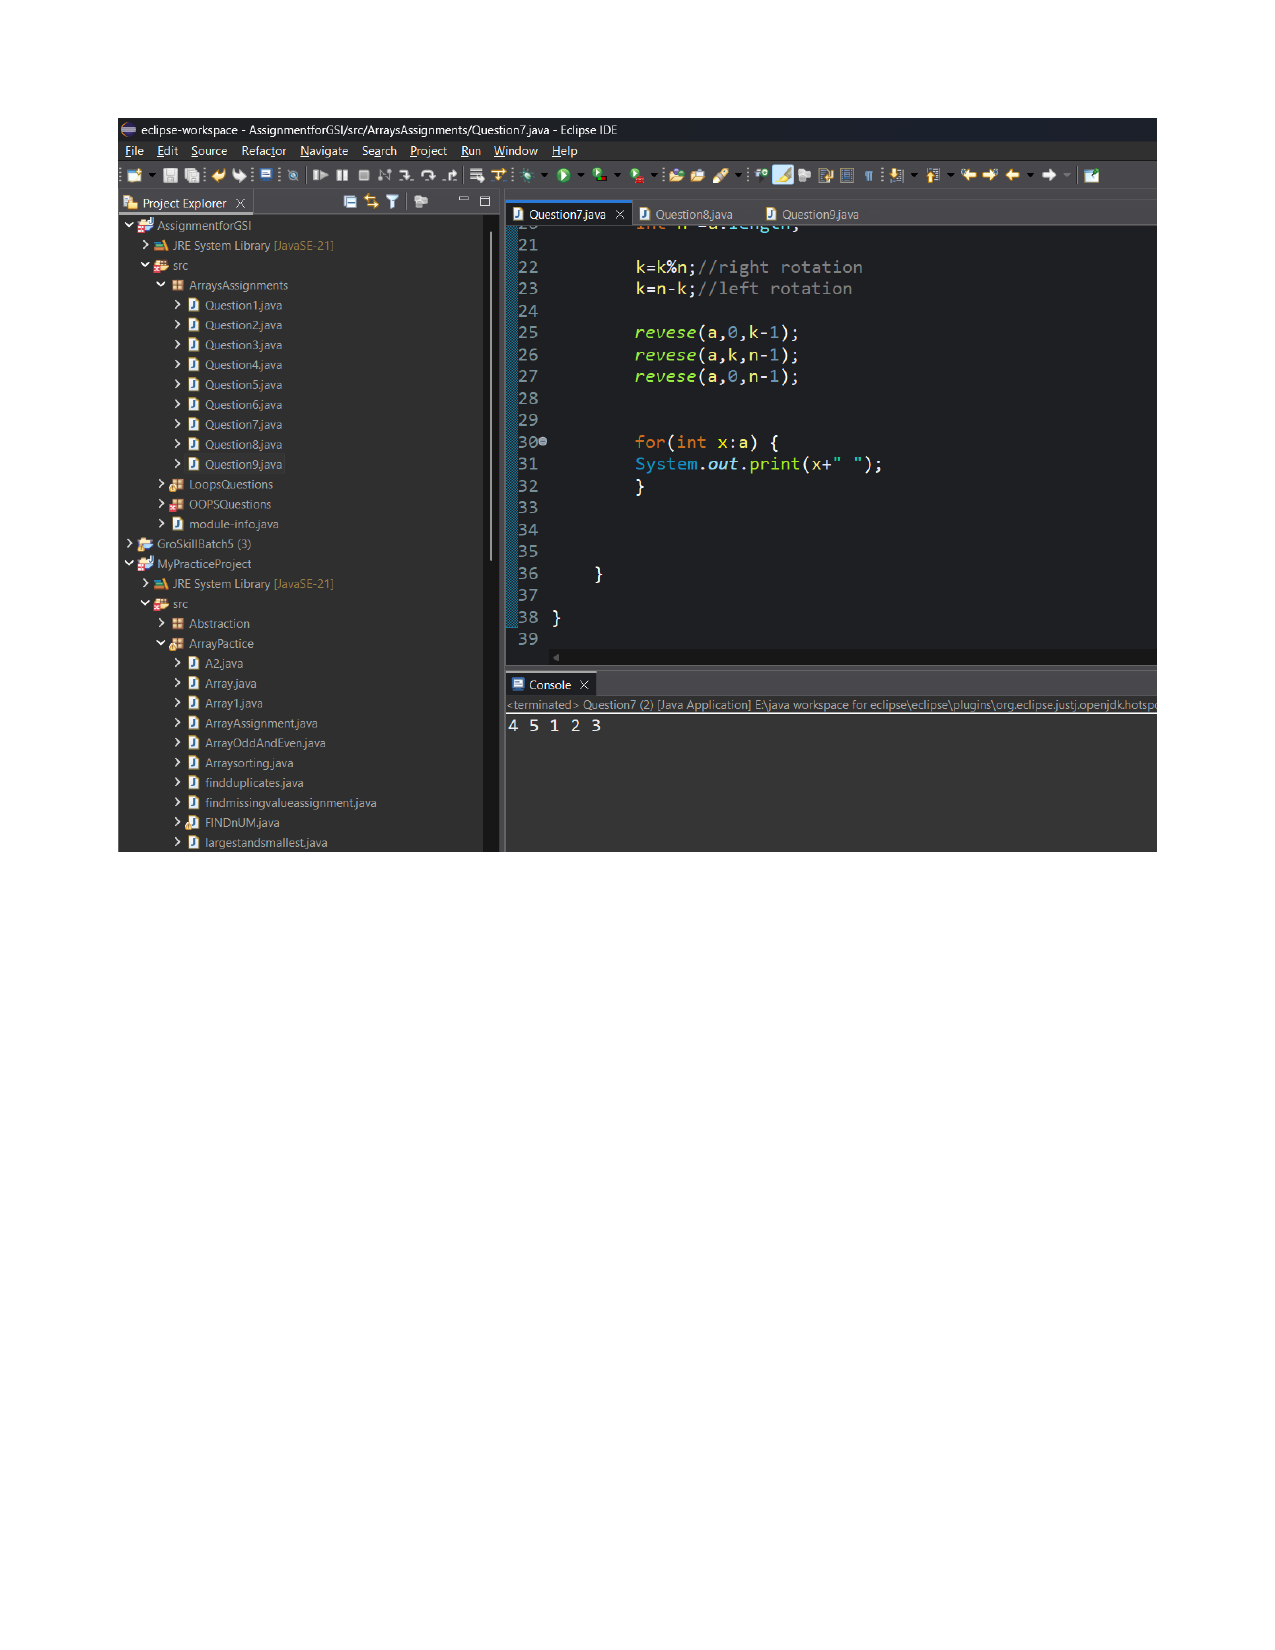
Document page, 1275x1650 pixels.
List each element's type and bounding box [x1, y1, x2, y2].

picture [118, 118, 1157, 852]
